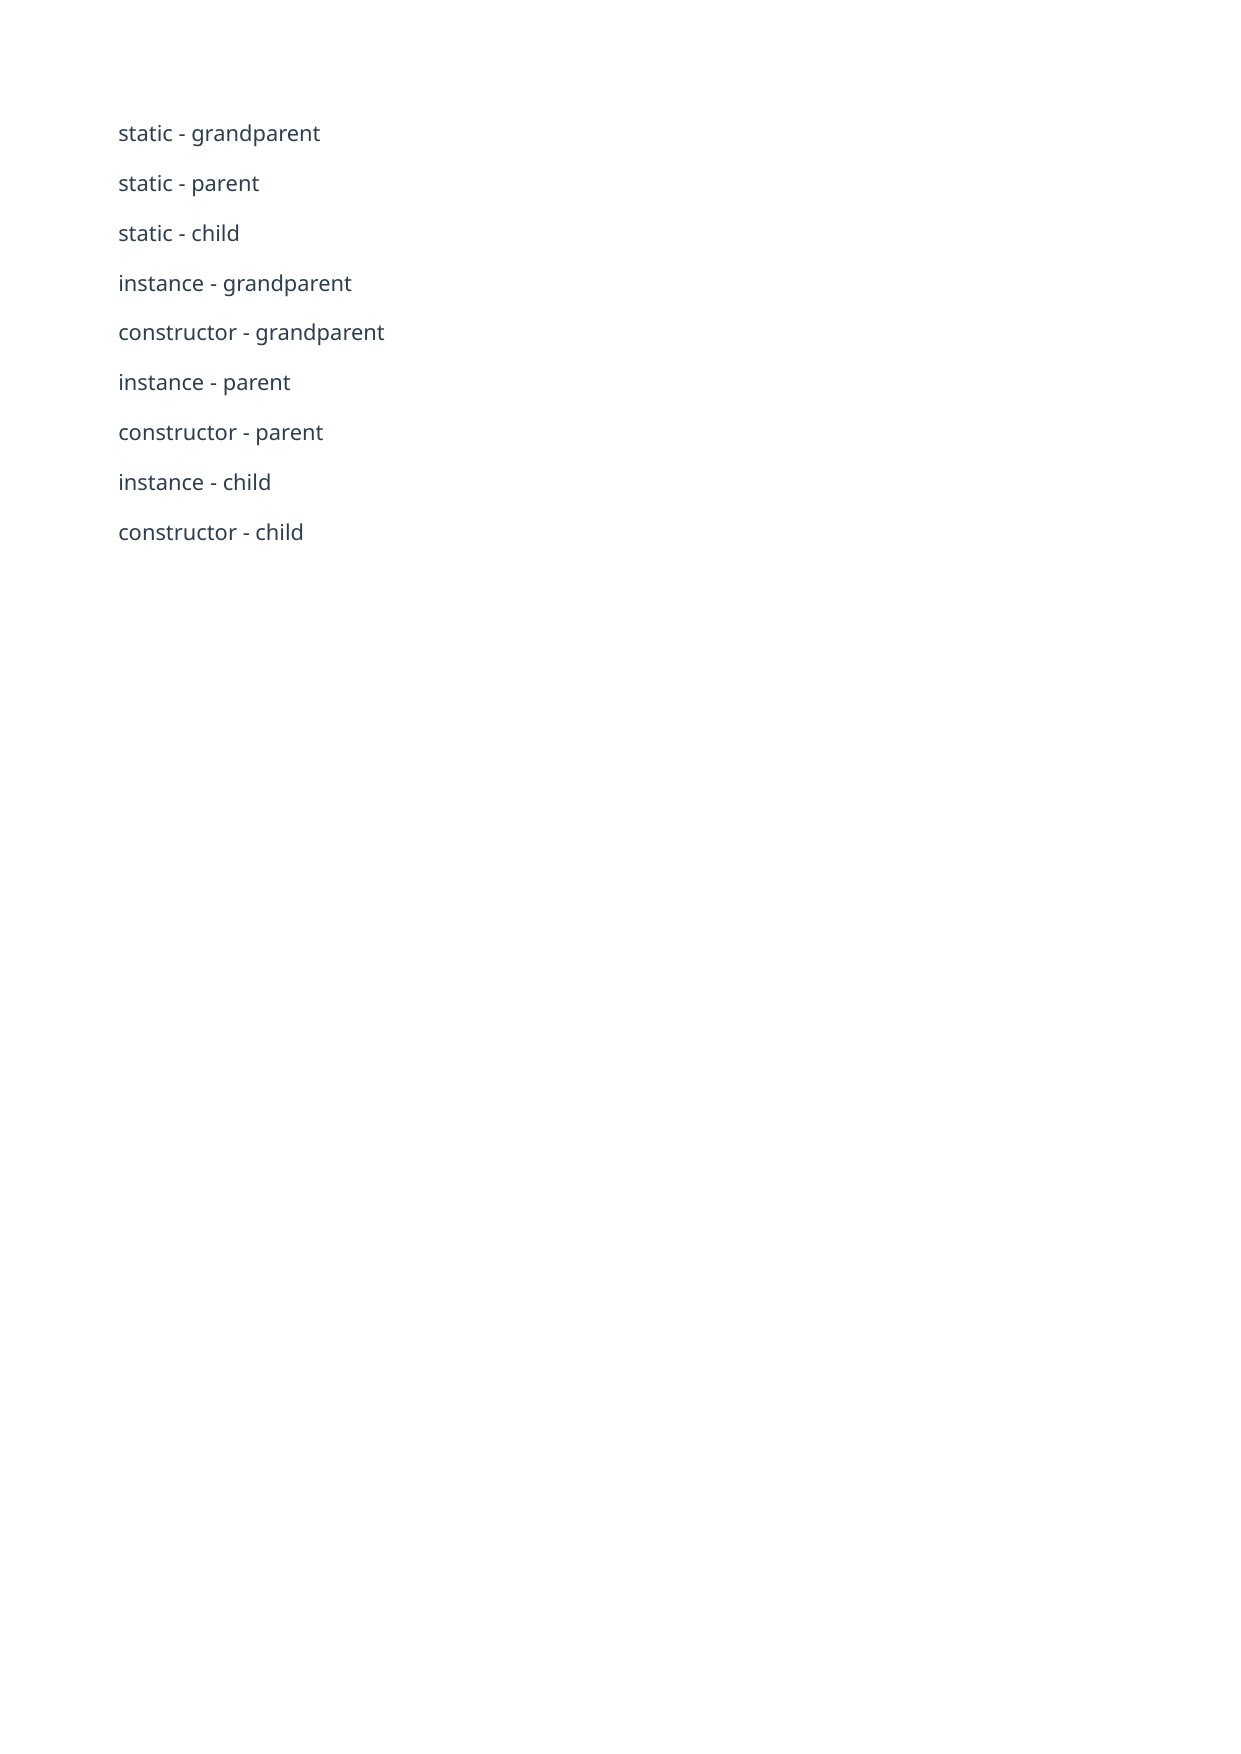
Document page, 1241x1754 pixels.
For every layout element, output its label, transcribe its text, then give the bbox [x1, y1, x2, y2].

text constructor - grandparent [118, 317, 1122, 347]
text instance - parent [118, 367, 1122, 397]
text constructor - child [118, 516, 1122, 546]
text instance - grandparent [118, 267, 1122, 297]
text static - parent [118, 168, 1122, 198]
text instance - child [118, 467, 1122, 496]
text static - grandparent [118, 118, 1122, 148]
text constructor - parent [118, 417, 1122, 447]
text static - child [118, 218, 1122, 247]
